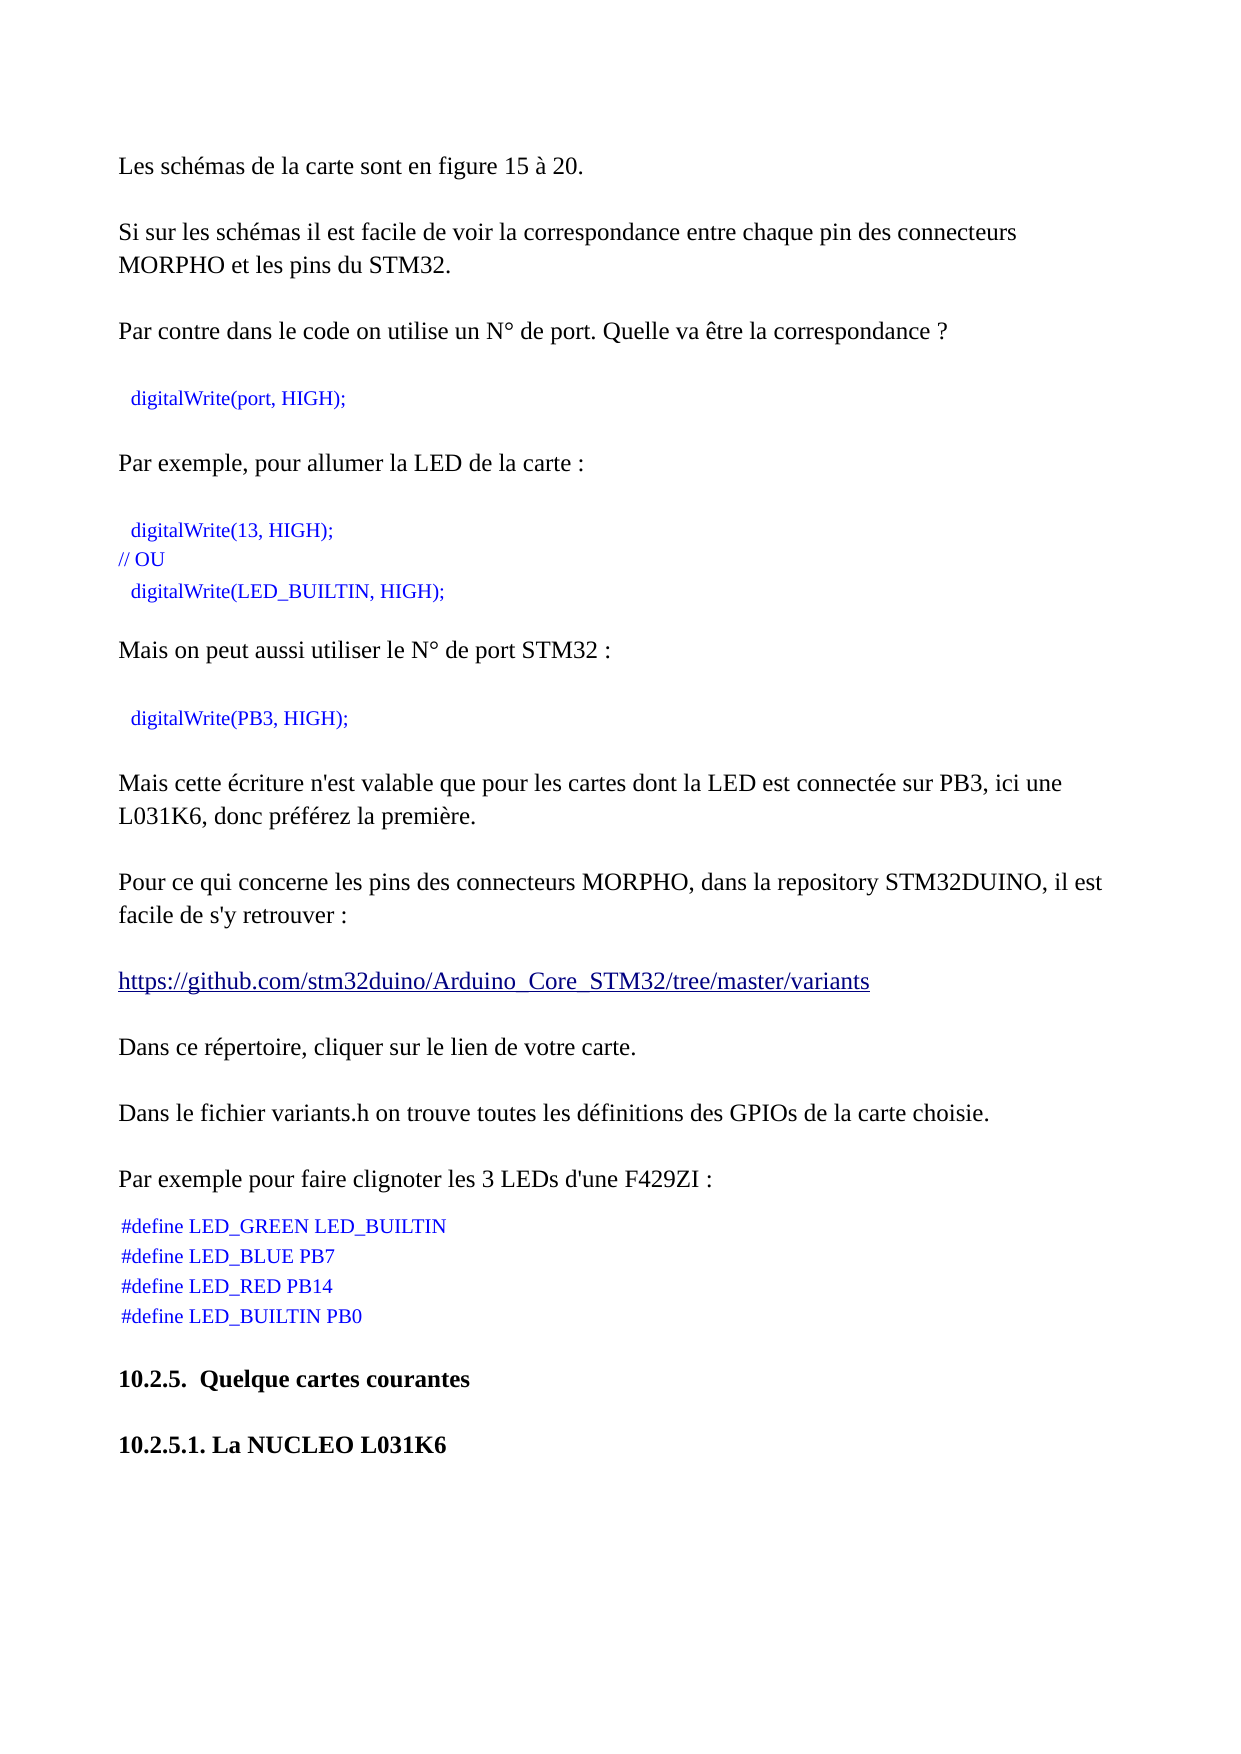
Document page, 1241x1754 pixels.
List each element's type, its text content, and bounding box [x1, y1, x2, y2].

table_header #define LED_BLUE PB7 [118, 1241, 348, 1271]
table_header #define LED_RED PB14 [118, 1271, 346, 1301]
table_header #define LED_BUILTIN PB0 [118, 1301, 375, 1331]
text Les schémas de la carte sont en figure 15 à 20. Si sur les schémas il est facile de voir la correspondance entre chaque pin des connecteurs MORPHO et les pins du STM32. Par contre dans le code on utilise un N° de port. Quelle va être la correspondance ? digitalWrite(port, HIGH); Par exemple, pour allumer la LED de la carte : digitalWrite(13, HIGH); // OU digitalWrite(LED_BUILTIN, HIGH); Mais on peut aussi utiliser le N° de port STM32 : digitalWrite(PB3, HIGH); Mais cette écriture n'est valable que pour les cartes dont la LED est connectée sur PB3, ici une L031K6, donc préférez la première. Pour ce qui concerne les pins des connecteurs MORPHO, dans la repository STM32DUINO, il est facile de s'y retrouver : https://github.com/stm32duino/Arduino_Core_STM32/tree/master/variants Dans ce répertoire, cliquer sur le lien de votre carte. Dans le fichier variants.h on trouve toutes les définitions des GPIOs de la carte choisie. Par exemple pour faire clignoter les 3 LEDs d'une F429ZI : [118, 118, 1122, 1193]
table_header #define LED_GREEN LED_BUILTIN [118, 1212, 458, 1241]
text 10.2.5. Quelque cartes courantes 10.2.5.1. La NUCLEO L031K6 [118, 1331, 1122, 1459]
